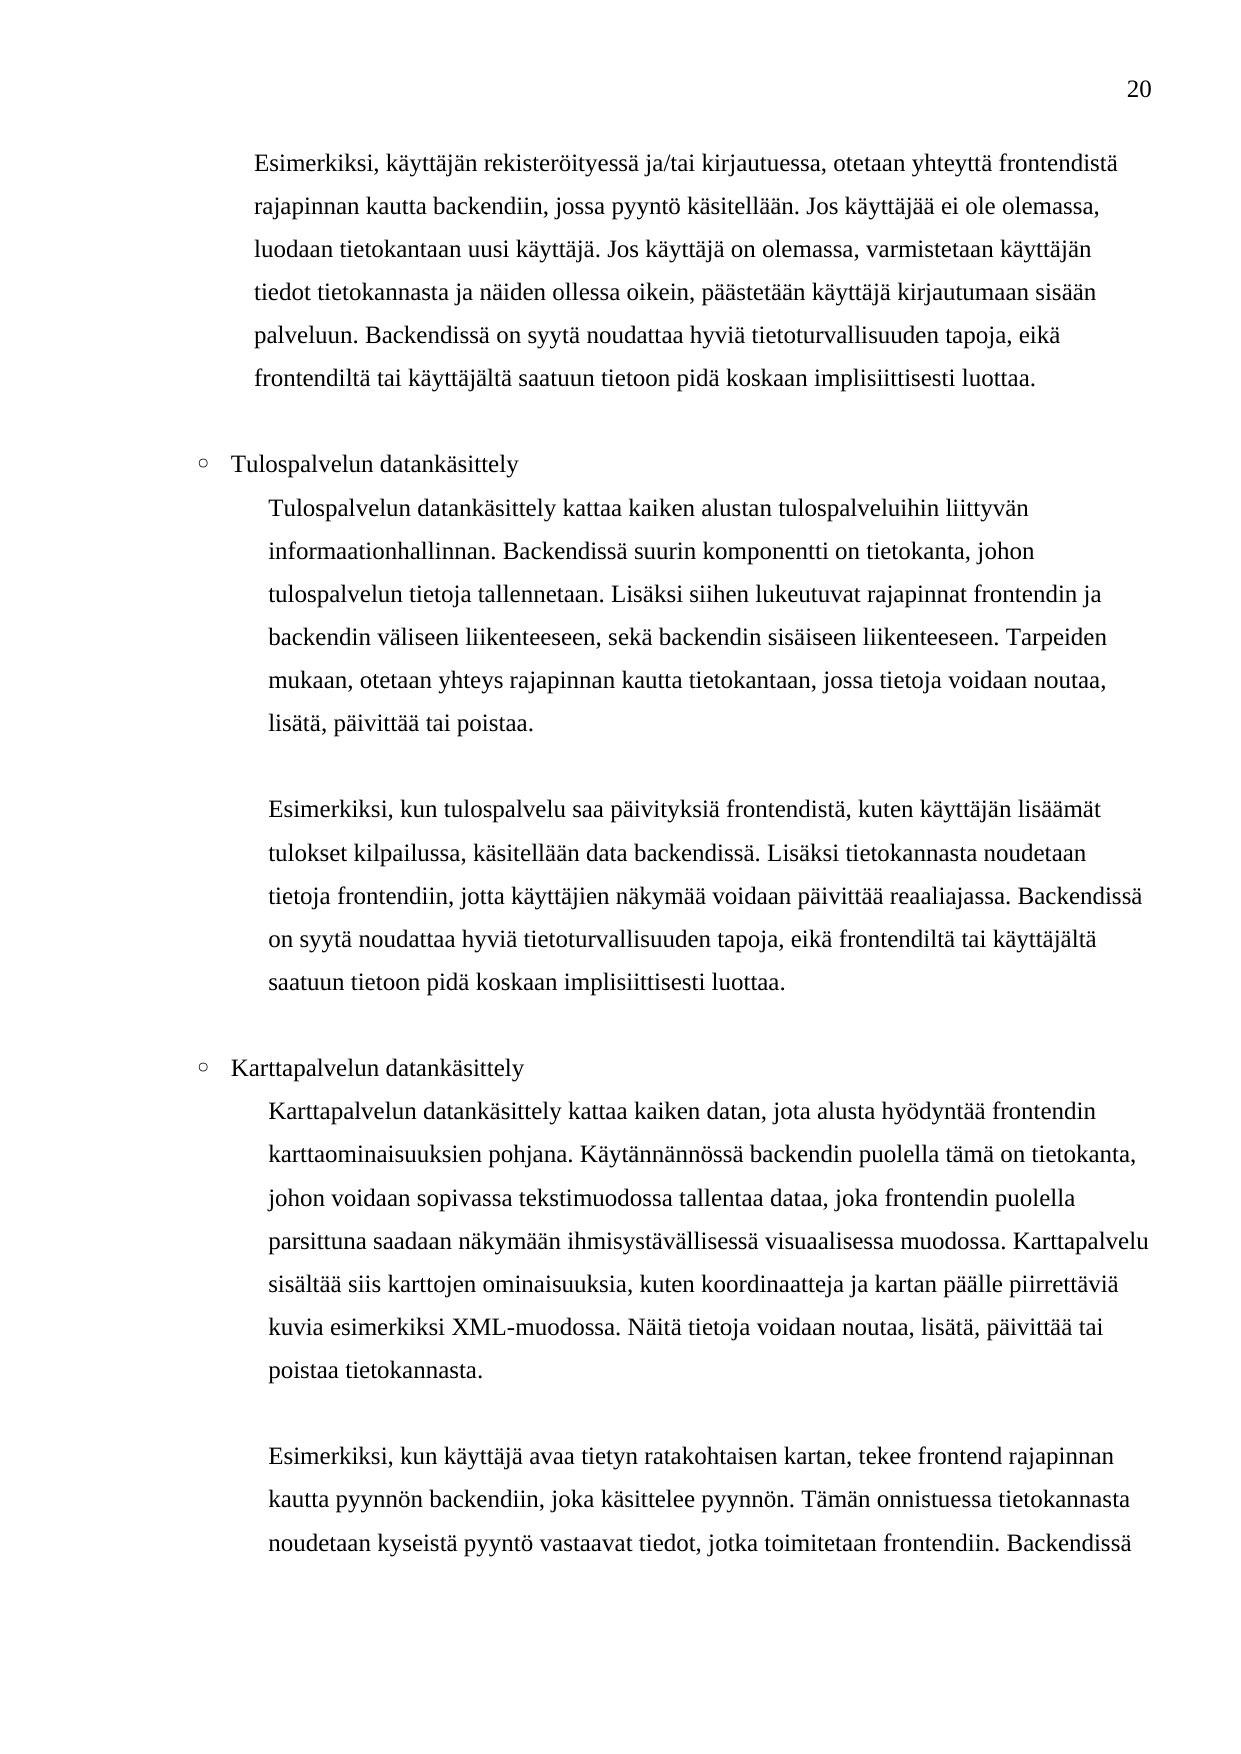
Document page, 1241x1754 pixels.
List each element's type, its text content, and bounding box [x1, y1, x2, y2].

list Esimerkiksi, kun tulospalvelu saa päivityksiä frontendistä, kuten käyttäjän lisäämät tulokset kilpailussa, käsitellään data backendissä. Lisäksi tietokannasta noudetaan tietoja frontendiin, jotta käyttäjien näkymää voidaan päivittää reaaliajassa. Backendissä on syytä noudattaa hyviä tietoturvallisuuden tapoja, eikä frontendiltä tai käyttäjältä saatuun tietoon pidä koskaan implisiittisesti luottaa. [231, 794, 1152, 996]
list Karttapalvelun datankäsittely [193, 1053, 1152, 1082]
text Esimerkiksi, käyttäjän rekisteröityessä ja/tai kirjautuessa, otetaan yhteyttä frontendistä rajapinnan kautta backendiin, jossa pyyntö käsitellään. Jos käyttäjää ei ole olemassa, luodaan tietokantaan uusi käyttäjä. Jos käyttäjä on olemassa, varmistetaan käyttäjän tiedot tietokannasta ja näiden ollessa oikein, päästetään käyttäjä kirjautumaan sisään palveluun. Backendissä on syytä noudattaa hyviä tietoturvallisuuden tapoja, eikä frontendiltä tai käyttäjältä saatuun tietoon pidä koskaan implisiittisesti luottaa. [254, 148, 1152, 392]
list Karttapalvelun datankäsittely kattaa kaiken datan, jota alusta hyödyntää frontendin karttaominaisuuksien pohjana. Käytännännössä backendin puolella tämä on tietokanta, johon voidaan sopivassa tekstimuodossa tallentaa dataa, joka frontendin puolella parsittuna saadaan näkymään ihmisystävällisessä visuaalisessa muodossa. Karttapalvelu sisältää siis karttojen ominaisuuksia, kuten koordinaatteja ja kartan päälle piirrettäviä kuvia esimerkiksi XML-muodossa. Näitä tietoja voidaan noutaa, lisätä, päivittää tai poistaa tietokannasta. [231, 1096, 1152, 1384]
list Tulospalvelun datankäsittely kattaa kaiken alustan tulospalveluihin liittyvän informaationhallinnan. Backendissä suurin komponentti on tietokanta, johon tulospalvelun tietoja tallennetaan. Lisäksi siihen lukeutuvat rajapinnat frontendin ja backendin väliseen liikenteeseen, sekä backendin sisäiseen liikenteeseen. Tarpeiden mukaan, otetaan yhteys rajapinnan kautta tietokantaan, jossa tietoja voidaan noutaa, lisätä, päivittää tai poistaa. [231, 493, 1152, 737]
list Esimerkiksi, kun käyttäjä avaa tietyn ratakohtaisen kartan, tekee frontend rajapinnan kautta pyynnön backendiin, joka käsittelee pyynnön. Tämän onnistuessa tietokannasta noudetaan kyseistä pyyntö vastaavat tiedot, jotka toimitetaan frontendiin. Backendissä [231, 1441, 1152, 1556]
list Tulospalvelun datankäsittely [193, 449, 1152, 478]
